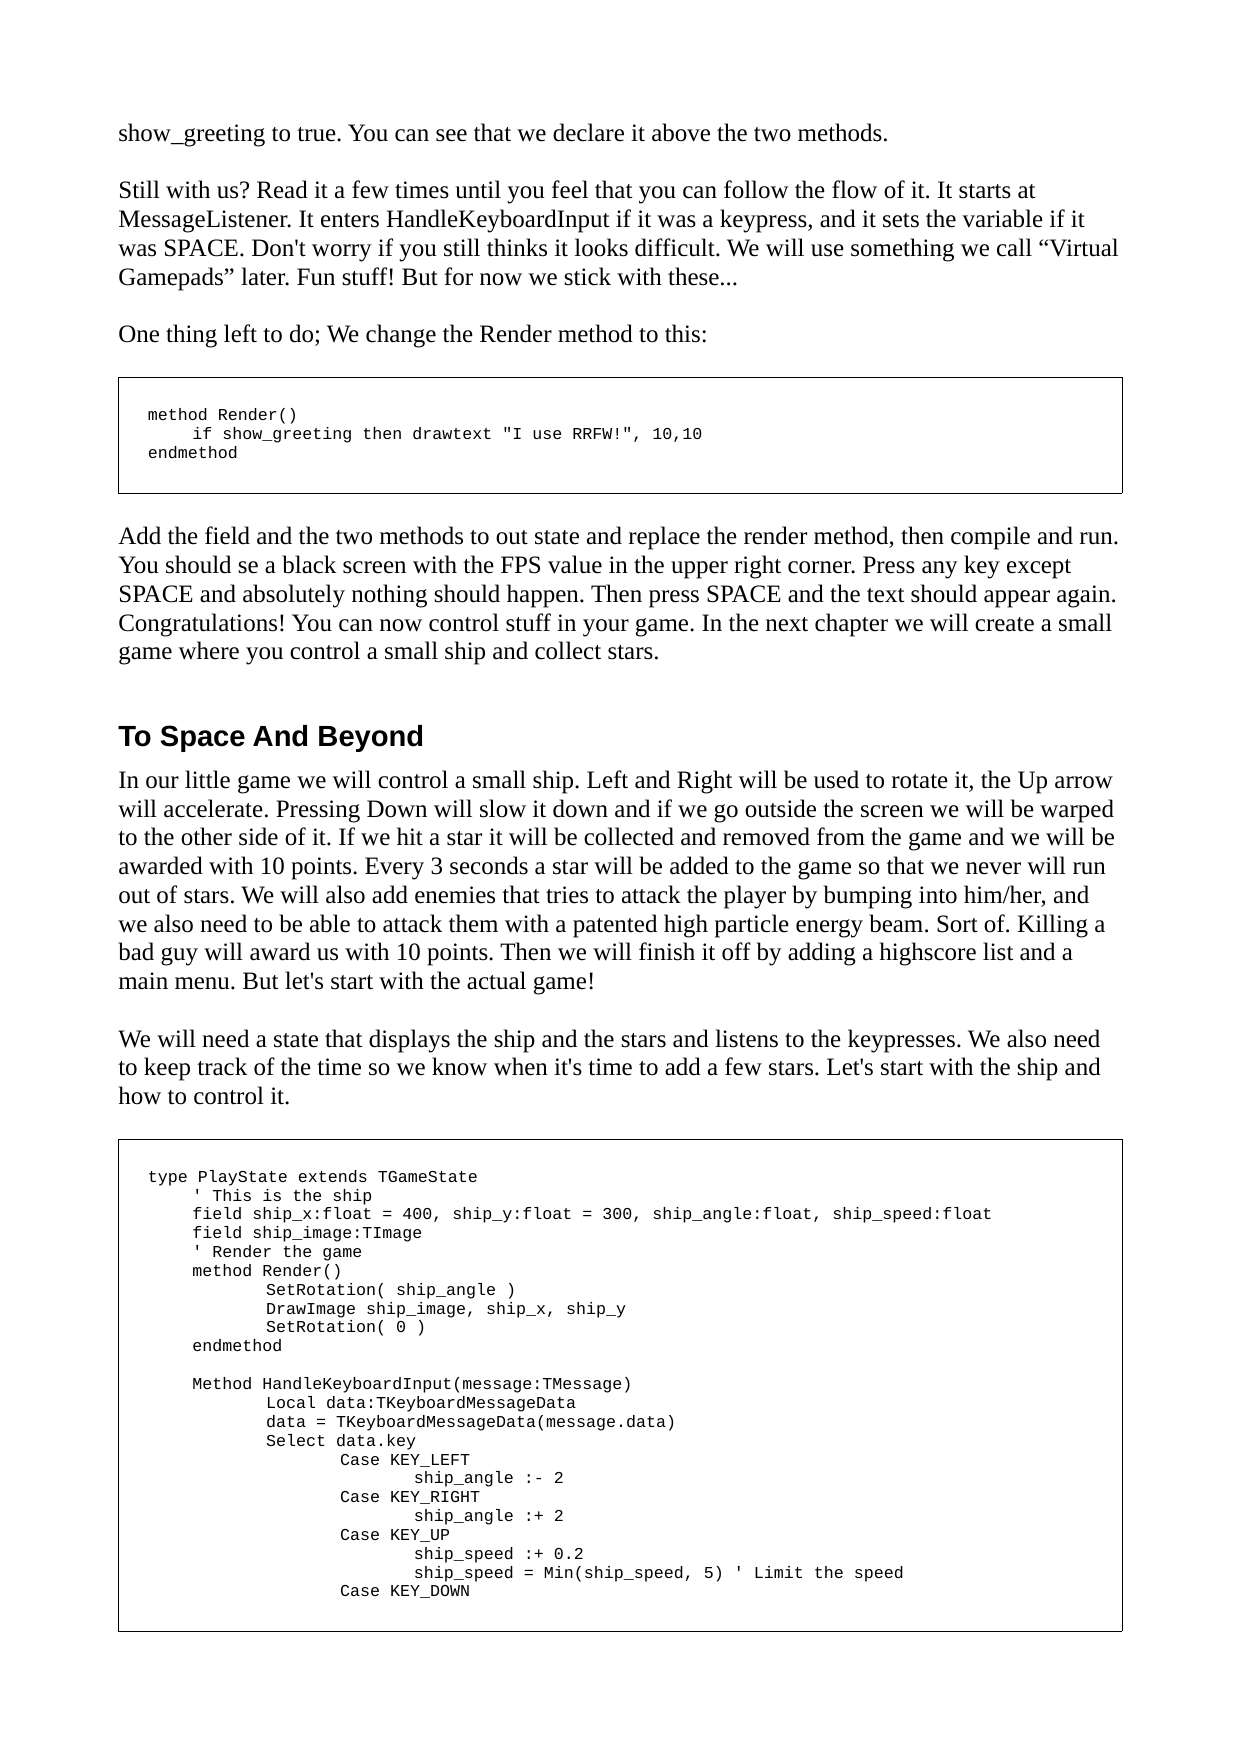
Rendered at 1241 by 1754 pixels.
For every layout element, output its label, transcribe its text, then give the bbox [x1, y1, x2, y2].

text Case KEY_LEFT [119, 1421, 1122, 1440]
text Local data:TKeyboardMessageData [119, 1365, 1122, 1384]
text endmethod [119, 414, 1122, 493]
text Case KEY_UP [119, 1497, 1122, 1516]
text Method HandleKeyboardInput(message:TMessage) [119, 1346, 1122, 1365]
text field ship_x:float = 400, ship_y:float = 300, ship_angle:float, ship_speed:float [119, 1176, 1122, 1195]
text endmethod [119, 1308, 1122, 1346]
text ship_angle :+ 2 [119, 1478, 1122, 1497]
text ship_angle :- 2 [119, 1440, 1122, 1459]
text SetRotation( ship_angle ) [119, 1252, 1122, 1271]
text ship_speed = Min(ship_speed, 5) ' Limit the speed [119, 1534, 1122, 1553]
text ' This is the ship [119, 1157, 1122, 1176]
text Case KEY_DOWN [119, 1553, 1122, 1631]
text ship_speed :+ 0.2 [119, 1516, 1122, 1534]
text DrawImage ship_image, ship_x, ship_y [119, 1271, 1122, 1289]
text SetRotation( 0 ) [119, 1289, 1122, 1308]
text One thing left to do; We change the Render method to this: [118, 319, 1122, 348]
text We will need a state that displays the ship and the stars and listens to the keypresses. We also need to keep track of the time so we know when it's time to add a few stars. Let's start with the ship and how to control it. [118, 1024, 1122, 1110]
text Add the field and the two methods to out state and replace the render method, then compile and run. You should se a black screen with the FPS value in the upper right corner. Press any key except SPACE and absolutely nothing should happen. Then press SPACE and the text should appear again. Congratulations! You can now control stuff in your game. In the next chapter we will create a small game where you control a small ship and collect stars. [118, 521, 1122, 665]
text data = TKeyboardMessageData(message.data) [119, 1384, 1122, 1403]
subtitle To Space And Beyond [118, 719, 1122, 752]
text In our little game we will control a small ship. Left and Right will be used to rotate it, the Up arrow will accelerate. Pressing Down will slow it down and if we go outside the screen we will be warped to the other side of it. If we hit a star it will be collected and removed from the game and we will be awarded with 10 points. Every 3 seconds a star will be added to the game so that we never will run out of stars. We will also add enemies that tries to attack the player by bumping into him/her, and we also need to be able to attack them with a patented high particle energy beam. Sort of. Killing a bad guy will award us with 10 points. Then we will finish it off by adding a highscore list and a main menu. But let's start with the actual game! [118, 765, 1122, 995]
text field ship_image:TImage [119, 1195, 1122, 1214]
text type PlayState extends TGameState [119, 1140, 1122, 1157]
text show_greeting to true. You can see that we declare it above the two methods. [118, 118, 1122, 147]
text method Render() [119, 1233, 1122, 1252]
text ' Render the game [119, 1214, 1122, 1233]
text method Render() [119, 378, 1122, 396]
text Select data.key [119, 1403, 1122, 1421]
text Still with us? Read it a few times until you feel that you can follow the flow of it. It starts at MessageListener. It enters HandleKeyboardInput if it was a keypress, and it sets the variable if it was SPACE. Don't worry if you still thinks it looks difficult. We will use something we call “Virtual Gamepads” later. Fun stuff! But for now we stick with these... [118, 176, 1122, 291]
text if show_greeting then drawtext "I use RRFW!", 10,10 [119, 396, 1122, 414]
text Case KEY_RIGHT [119, 1459, 1122, 1478]
